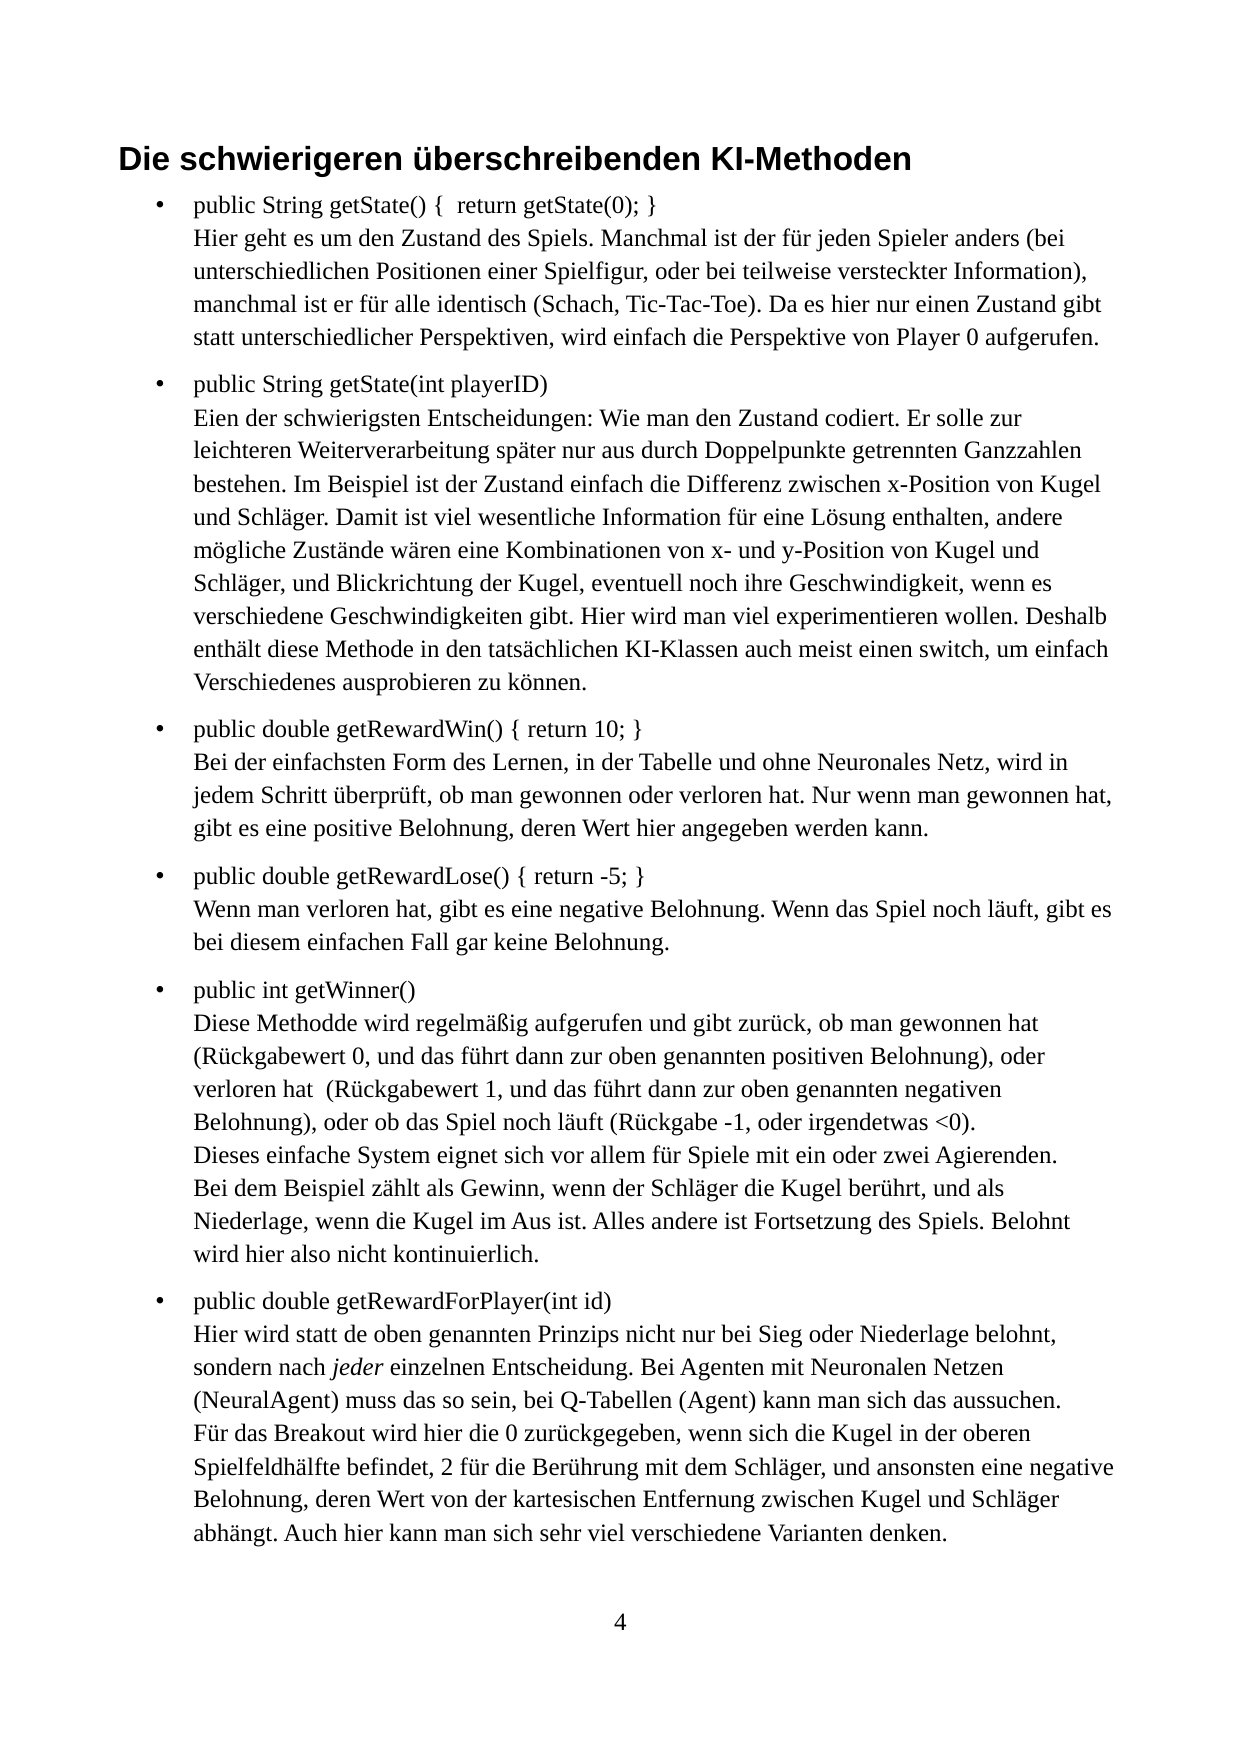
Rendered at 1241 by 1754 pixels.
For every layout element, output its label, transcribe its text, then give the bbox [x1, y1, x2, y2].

list public String getState() { return getState(0); } Hier geht es um den Zustand des Spiels. Manchmal ist der für jeden Spieler anders (bei unterschiedlichen Positionen einer Spielfigur, oder bei teilweise versteckter Information), manchmal ist er für alle identisch (Schach, Tic-Tac-Toe). Da es hier nur einen Zustand gibt statt unterschiedlicher Perspektiven, wird einfach die Perspektive von Player 0 aufgerufen. [156, 190, 1122, 351]
list public double getRewardForPlayer(int id) Hier wird statt de oben genannten Prinzips nicht nur bei Sieg oder Niederlage belohnt, sondern nach jeder einzelnen Entscheidung. Bei Agenten mit Neuronalen Netzen (NeuralAgent) muss das so sein, bei Q-Tabellen (Agent) kann man sich das aussuchen. Für das Breakout wird hier die 0 zurückgegeben, wenn sich die Kugel in der oberen Spielfeldhälfte befindet, 2 für die Berührung mit dem Schläger, und ansonsten eine negative Belohnung, deren Wert von der kartesischen Entfernung zwischen Kugel und Schläger abhängt. Auch hier kann man sich sehr viel verschiedene Varianten denken. [156, 1286, 1122, 1546]
list public double getRewardWin() { return 10; } Bei der einfachsten Form des Lernen, in der Tabelle und ohne Neuronales Netz, wird in jedem Schritt überprüft, ob man gewonnen oder verloren hat. Nur wenn man gewonnen hat, gibt es eine positive Belohnung, deren Wert hier angegeben werden kann. [156, 714, 1122, 842]
list public double getRewardLose() { return -5; } Wenn man verloren hat, gibt es eine negative Belohnung. Wenn das Spiel noch läuft, gibt es bei diesem einfachen Fall gar keine Belohnung. [156, 861, 1122, 956]
list public String getState(int playerID) Eien der schwierigsten Entscheidungen: Wie man den Zustand codiert. Er solle zur leichteren Weiterverarbeitung später nur aus durch Doppelpunkte getrennten Ganzzahlen bestehen. Im Beispiel ist der Zustand einfach die Differenz zwischen x-Position von Kugel und Schläger. Damit ist viel wesentliche Information für eine Lösung enthalten, andere mögliche Zustände wären eine Kombinationen von x- und y-Position von Kugel und Schläger, und Blickrichtung der Kugel, eventuell noch ihre Geschwindigkeit, wenn es verschiedene Geschwindigkeiten gibt. Hier wird man viel experimentieren wollen. Deshalb enthält diese Methode in den tatsächlichen KI-Klassen auch meist einen switch, um einfach Verschiedenes ausprobieren zu können. [156, 369, 1122, 696]
subtitle Die schwierigeren überschreibenden KI-Methoden [118, 139, 1122, 177]
list public int getWinner() Diese Methodde wird regelmäßig aufgerufen und gibt zurück, ob man gewonnen hat (Rückgabewert 0, und das führt dann zur oben genannten positiven Belohnung), oder verloren hat (Rückgabewert 1, und das führt dann zur oben genannten negativen Belohnung), oder ob das Spiel noch läuft (Rückgabe -1, oder irgendetwas <0). Dieses einfache System eignet sich vor allem für Spiele mit ein oder zwei Agierenden. Bei dem Beispiel zählt als Gewinn, wenn der Schläger die Kugel berührt, und als Niederlage, wenn die Kugel im Aus ist. Alles andere ist Fortsetzung des Spiels. Belohnt wird hier also nicht kontinuierlich. [156, 975, 1122, 1268]
